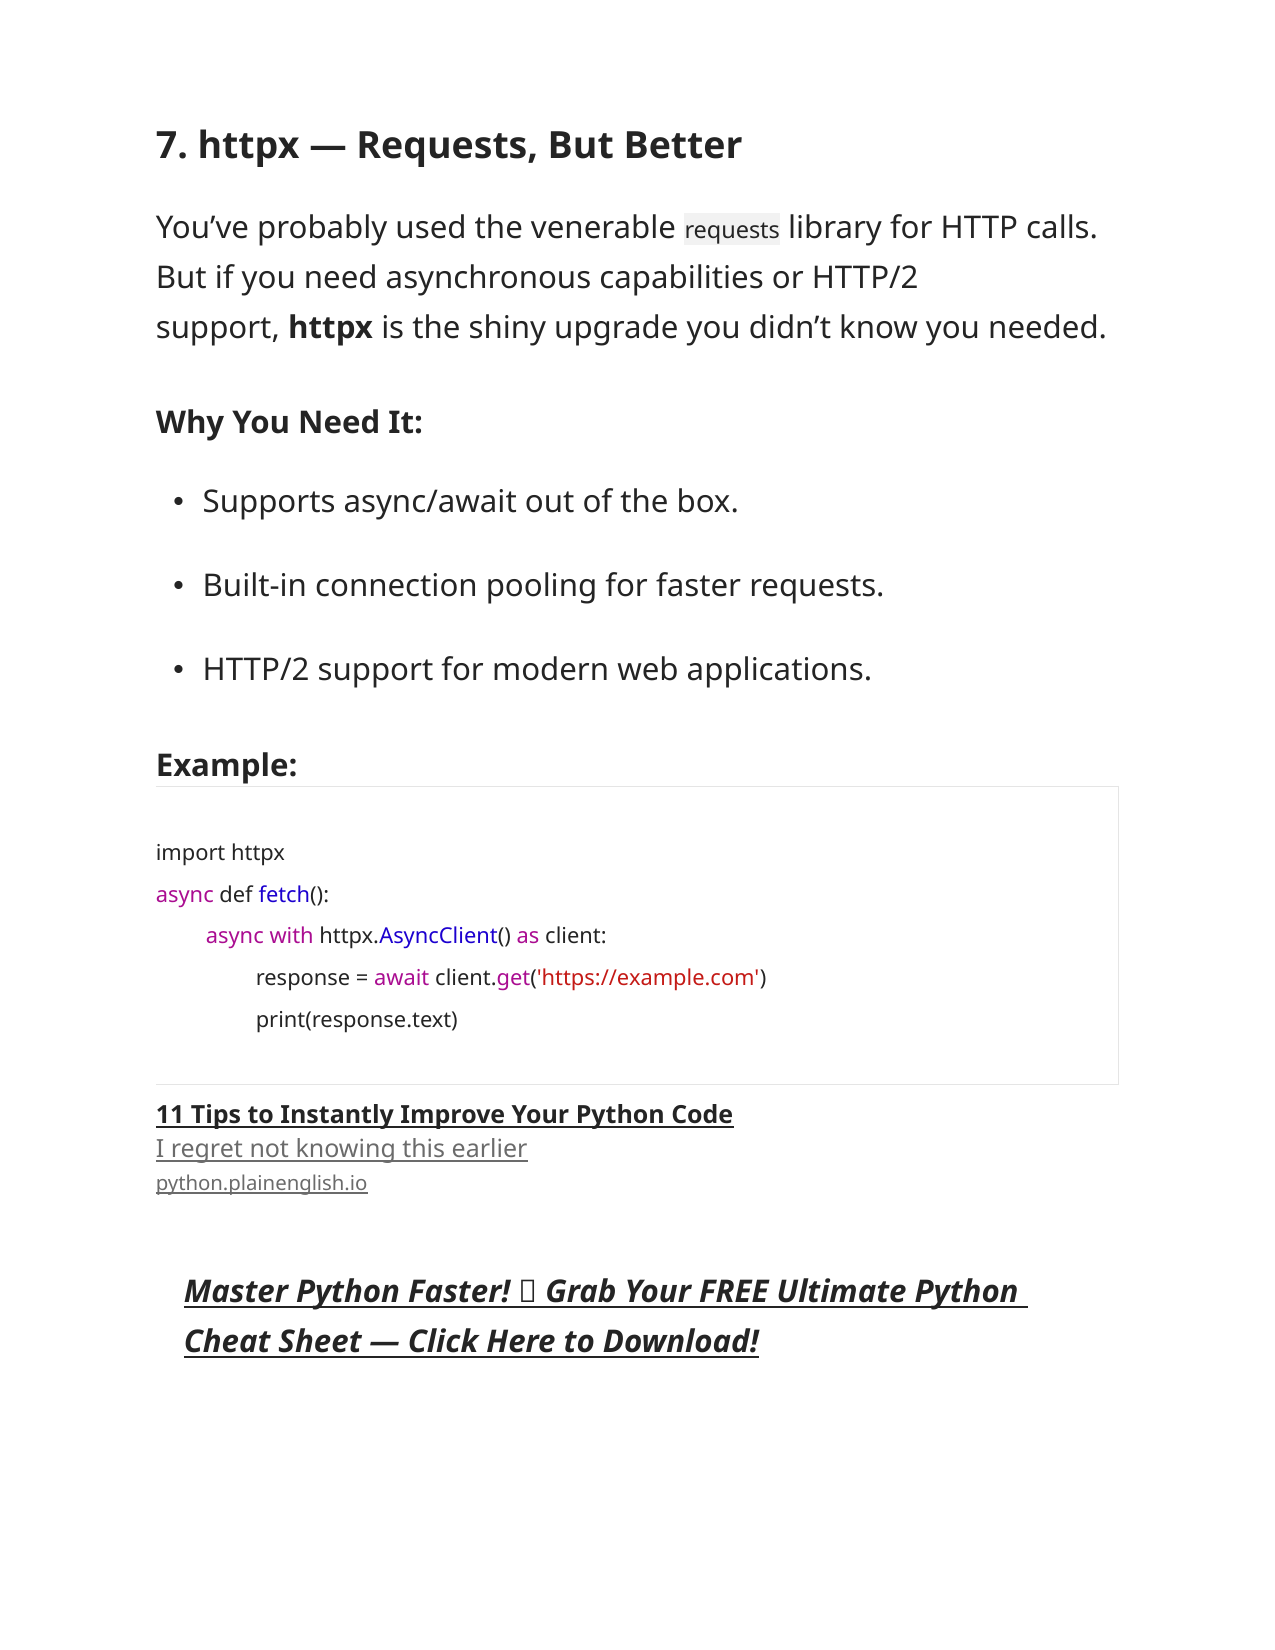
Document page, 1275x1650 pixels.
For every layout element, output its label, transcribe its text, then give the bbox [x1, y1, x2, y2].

subtitle Why You Need It: [156, 400, 1119, 443]
text python.plainenglish.io [156, 1165, 1119, 1196]
list Supports async/await out of the box. [202, 471, 1119, 521]
subtitle Example: [156, 743, 1119, 786]
text async def fetch(): [156, 827, 1118, 869]
text response = await client.get('https://example.com') [156, 911, 1118, 952]
subtitle 11 Tips to Instantly Improve Your Python Code [156, 1097, 1119, 1131]
subtitle 7. httpx — Requests, But Better [156, 118, 1119, 169]
text import httpx [156, 787, 1118, 827]
subtitle I regret not knowing this earlier [156, 1131, 1119, 1165]
list Built-in connection pooling for faster requests. [202, 556, 1119, 606]
text Master Python Faster! 🚀 Grab Your FREE Ultimate Python Cheat Sheet — Click Here to Download! [183, 1262, 1060, 1362]
text print(response.text) [156, 952, 1118, 1084]
list HTTP/2 support for modern web applications. [202, 640, 1119, 690]
text You’ve probably used the venerable requests library for HTTP calls. But if you need asynchronous capabilities or HTTP/2 support, httpx is the shiny upgrade you didn’t know you needed. [156, 197, 1119, 347]
text async with httpx.AsyncClient() as client: [156, 869, 1118, 911]
